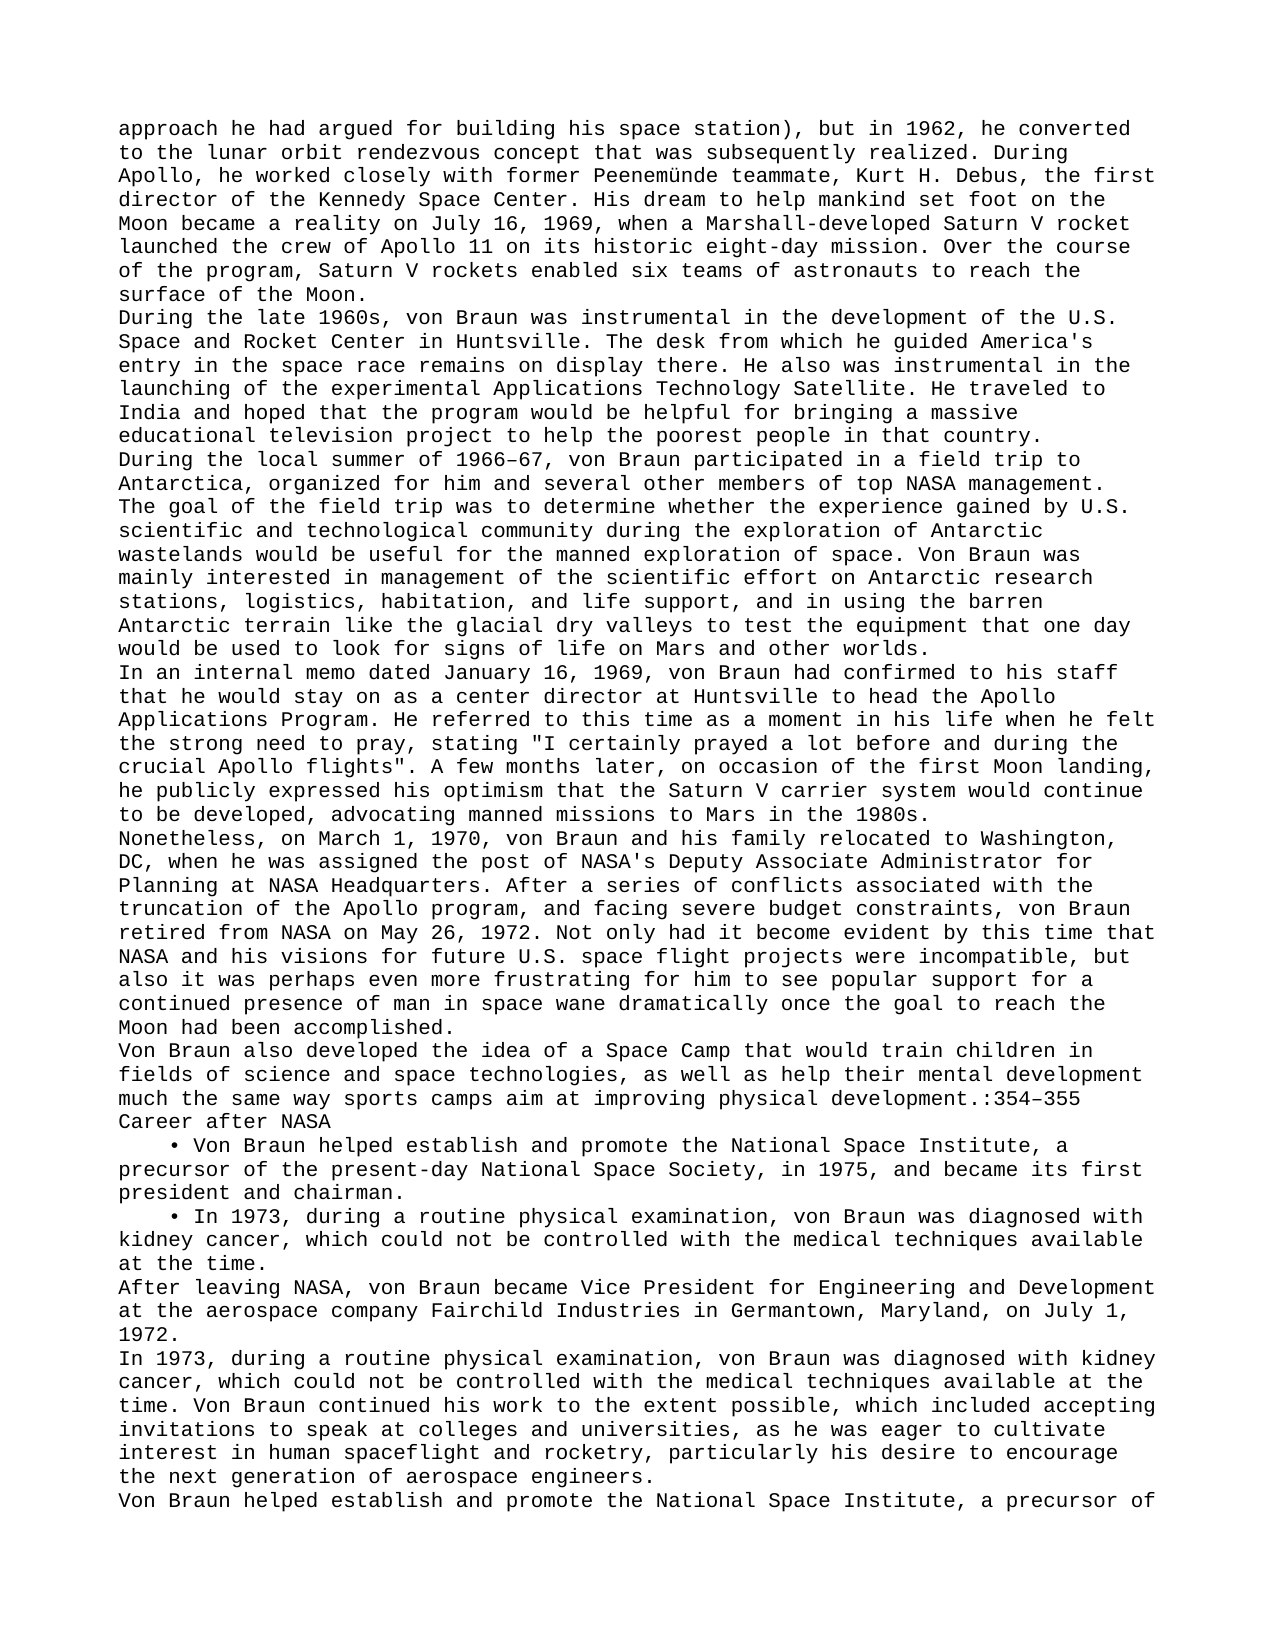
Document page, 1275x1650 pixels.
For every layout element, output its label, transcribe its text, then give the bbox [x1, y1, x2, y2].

text Career after NASA [118, 1111, 1157, 1135]
text Von Braun helped establish and promote the National Space Institute, a precursor of [118, 1489, 1157, 1513]
text During the late 1960s, von Braun was instrumental in the development of the U.S. Space and Rocket Center in Huntsville. The desk from which he guided America's entry in the space race remains on display there. He also was instrumental in the launching of the experimental Applications Technology Satellite. He traveled to India and hoped that the program would be helpful for bringing a massive educational television project to help the poorest people in that country. [118, 307, 1157, 449]
text Nonetheless, on March 1, 1970, von Braun and his family relocated to Washington, DC, when he was assigned the post of NASA's Deputy Associate Administrator for Planning at NASA Headquarters. After a series of conflicts associated with the truncation of the Apollo program, and facing severe budget constraints, von Braun retired from NASA on May 26, 1972. Not only had it become evident by this time that NASA and his visions for future U.S. space flight projects were incompatible, but also it was perhaps even more frustrating for him to see popular support for a continued presence of man in space wane dramatically once the goal to reach the Moon had been accomplished. [118, 827, 1157, 1040]
text In 1973, during a routine physical examination, von Braun was diagnosed with kidney cancer, which could not be controlled with the medical techniques available at the time. Von Braun continued his work to the extent possible, which included accepting invitations to speak at colleges and universities, as he was eager to cultivate interest in human spaceflight and rocketry, particularly his desire to encourage the next generation of aerospace engineers. [118, 1348, 1157, 1489]
text After leaving NASA, von Braun became Vice President for Engineering and Development at the aerospace company Fairchild Industries in Germantown, Maryland, on July 1, 1972. [118, 1277, 1157, 1348]
text • Von Braun helped establish and promote the National Space Institute, a precursor of the present-day National Space Society, in 1975, and became its first president and chairman. [118, 1135, 1157, 1206]
text Von Braun also developed the idea of a Space Camp that would train children in fields of science and space technologies, as well as help their mental development much the same way sports camps aim at improving physical development.:354–355 [118, 1040, 1157, 1111]
text During the local summer of 1966–67, von Braun participated in a field trip to Antarctica, organized for him and several other members of top NASA management. The goal of the field trip was to determine whether the experience gained by U.S. scientific and technological community during the exploration of Antarctic wastelands would be useful for the manned exploration of space. Von Braun was mainly interested in management of the scientific effort on Antarctic research stations, logistics, habitation, and life support, and in using the barren Antarctic terrain like the glacial dry valleys to test the equipment that one day would be used to look for signs of life on Mars and other worlds. [118, 449, 1157, 662]
text In an internal memo dated January 16, 1969, von Braun had confirmed to his staff that he would stay on as a center director at Huntsville to head the Apollo Applications Program. He referred to this time as a moment in his life when he felt the strong need to pray, stating "I certainly prayed a lot before and during the crucial Apollo flights". A few months later, on occasion of the first Moon landing, he publicly expressed his optimism that the Saturn V carrier system would continue to be developed, advocating manned missions to Mars in the 1980s. [118, 662, 1157, 827]
text • In 1973, during a routine physical examination, von Braun was diagnosed with kidney cancer, which could not be controlled with the medical techniques available at the time. [118, 1206, 1157, 1277]
text approach he had argued for building his space station), but in 1962, he converted to the lunar orbit rendezvous concept that was subsequently realized. During Apollo, he worked closely with former Peenemünde teammate, Kurt H. Debus, the first director of the Kennedy Space Center. His dream to help mankind set foot on the Moon became a reality on July 16, 1969, when a Marshall-developed Saturn V rocket launched the crew of Apollo 11 on its historic eight-day mission. Over the course of the program, Saturn V rockets enabled six teams of astronauts to reach the surface of the Moon. [118, 118, 1157, 307]
